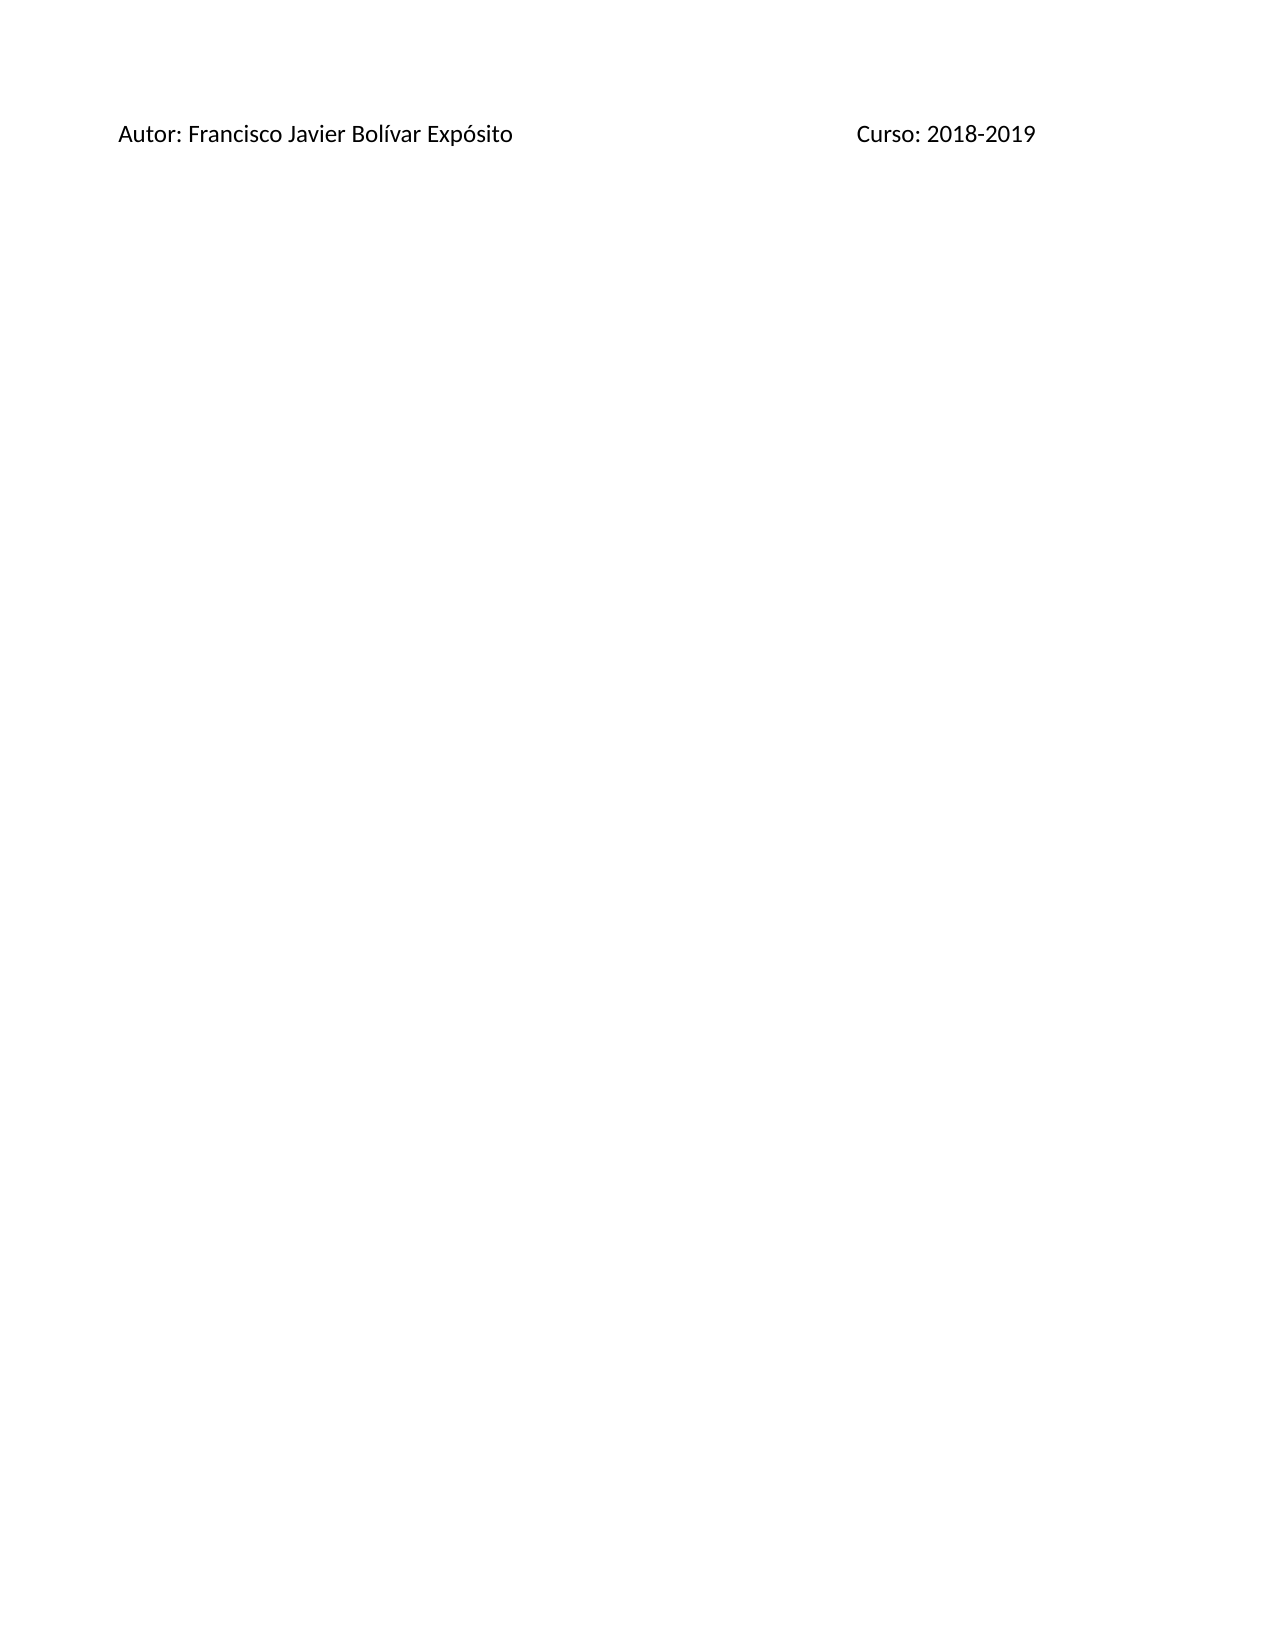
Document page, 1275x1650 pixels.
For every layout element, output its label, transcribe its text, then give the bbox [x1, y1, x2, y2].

text Autor: Francisco Javier Bolívar Expósito Curso: 2018-2019 [118, 118, 1157, 149]
